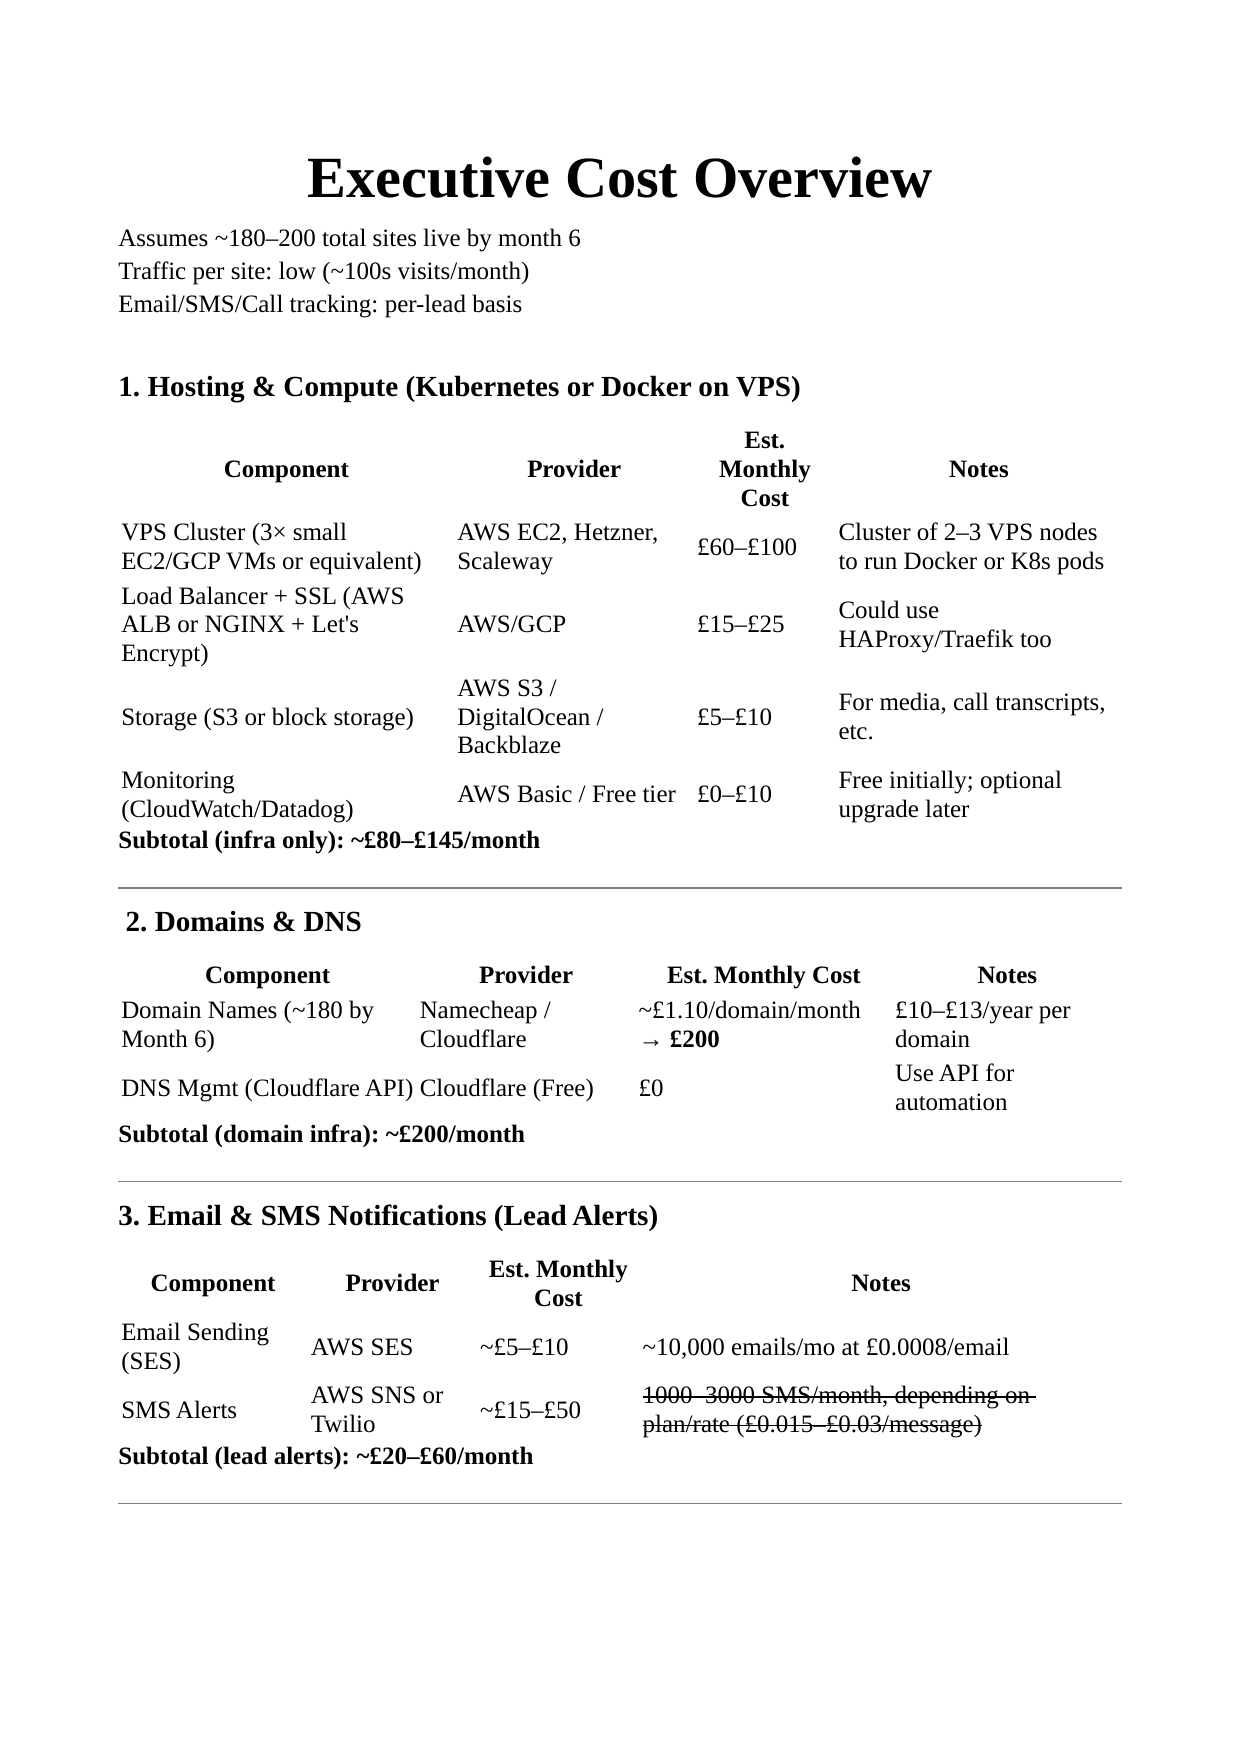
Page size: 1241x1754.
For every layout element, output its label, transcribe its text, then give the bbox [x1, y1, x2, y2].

table_cell Cloudflare (Free) [417, 1056, 635, 1119]
table_header Component [118, 1251, 308, 1314]
text Assumes ~180–200 total sites live by month 6 Traffic per site: low (~100s visits/month) Email/SMS/Call tracking: per-lead basis [118, 223, 1122, 351]
table_header Provider [417, 958, 635, 992]
table_cell AWS Basic / Free tier [454, 762, 694, 825]
table_cell AWS EC2, Hetzner, Scaleway [454, 515, 694, 578]
table_header Component [118, 958, 417, 992]
table_cell Email Sending (SES) [118, 1314, 308, 1378]
table_cell £60–£100 [694, 515, 835, 578]
text Subtotal (domain infra): ~£200/month [118, 1119, 1122, 1148]
table_header Provider [308, 1251, 477, 1314]
table_cell AWS SES [308, 1314, 477, 1378]
table_cell £10–£13/year per domain [892, 992, 1122, 1056]
table_cell £15–£25 [694, 578, 835, 670]
text Subtotal (infra only): ~£80–£145/month [118, 825, 1122, 854]
subtitle 2. Domains & DNS [118, 904, 1122, 938]
table_header Provider [454, 423, 694, 514]
table_header Est. Monthly Cost [694, 423, 835, 514]
table_header Notes [835, 423, 1122, 514]
table_header Notes [640, 1251, 1122, 1314]
subtitle 3. Email & SMS Notifications (Lead Alerts) [118, 1198, 1122, 1231]
table_cell £5–£10 [694, 670, 835, 762]
table_cell Could use HAProxy/Traefik too [835, 578, 1122, 670]
table_cell £0–£10 [694, 762, 835, 825]
table_cell DNS Mgmt (Cloudflare API) [118, 1056, 417, 1119]
table_cell SMS Alerts [118, 1378, 308, 1441]
table_cell Monitoring (CloudWatch/Datadog) [118, 762, 454, 825]
table_cell 1000–3000 SMS/month, depending on plan/rate (£0.015–£0.03/message) [640, 1378, 1122, 1441]
table_cell AWS S3 / DigitalOcean / Backblaze [454, 670, 694, 762]
table_cell ~£5–£10 [477, 1314, 639, 1378]
title Executive Cost Overview [118, 143, 1122, 210]
table_cell Use API for automation [892, 1056, 1122, 1119]
table_cell Storage (S3 or block storage) [118, 670, 454, 762]
table_cell ~10,000 emails/mo at £0.0008/email [640, 1314, 1122, 1378]
table_header Est. Monthly Cost [477, 1251, 639, 1314]
table_cell VPS Cluster (3× small EC2/GCP VMs or equivalent) [118, 515, 454, 578]
table_cell ~£1.10/domain/month → £200 [635, 992, 892, 1056]
table_header Notes [892, 958, 1122, 992]
table_cell Cluster of 2–3 VPS nodes to run Docker or K8s pods [835, 515, 1122, 578]
table_cell Namecheap / Cloudflare [417, 992, 635, 1056]
table_header Est. Monthly Cost [635, 958, 892, 992]
table_cell AWS/GCP [454, 578, 694, 670]
table_cell £0 [635, 1056, 892, 1119]
table_cell Domain Names (~180 by Month 6) [118, 992, 417, 1056]
subtitle 1. Hosting & Compute (Kubernetes or Docker on VPS) [118, 369, 1122, 403]
table_cell Load Balancer + SSL (AWS ALB or NGINX + Let's Encrypt) [118, 578, 454, 670]
table_cell AWS SNS or Twilio [308, 1378, 477, 1441]
table_header Component [118, 423, 454, 514]
table_cell For media, call transcripts, etc. [835, 670, 1122, 762]
table_cell ~£15–£50 [477, 1378, 639, 1441]
table_cell Free initially; optional upgrade later [835, 762, 1122, 825]
text Subtotal (lead alerts): ~£20–£60/month [118, 1441, 1122, 1470]
